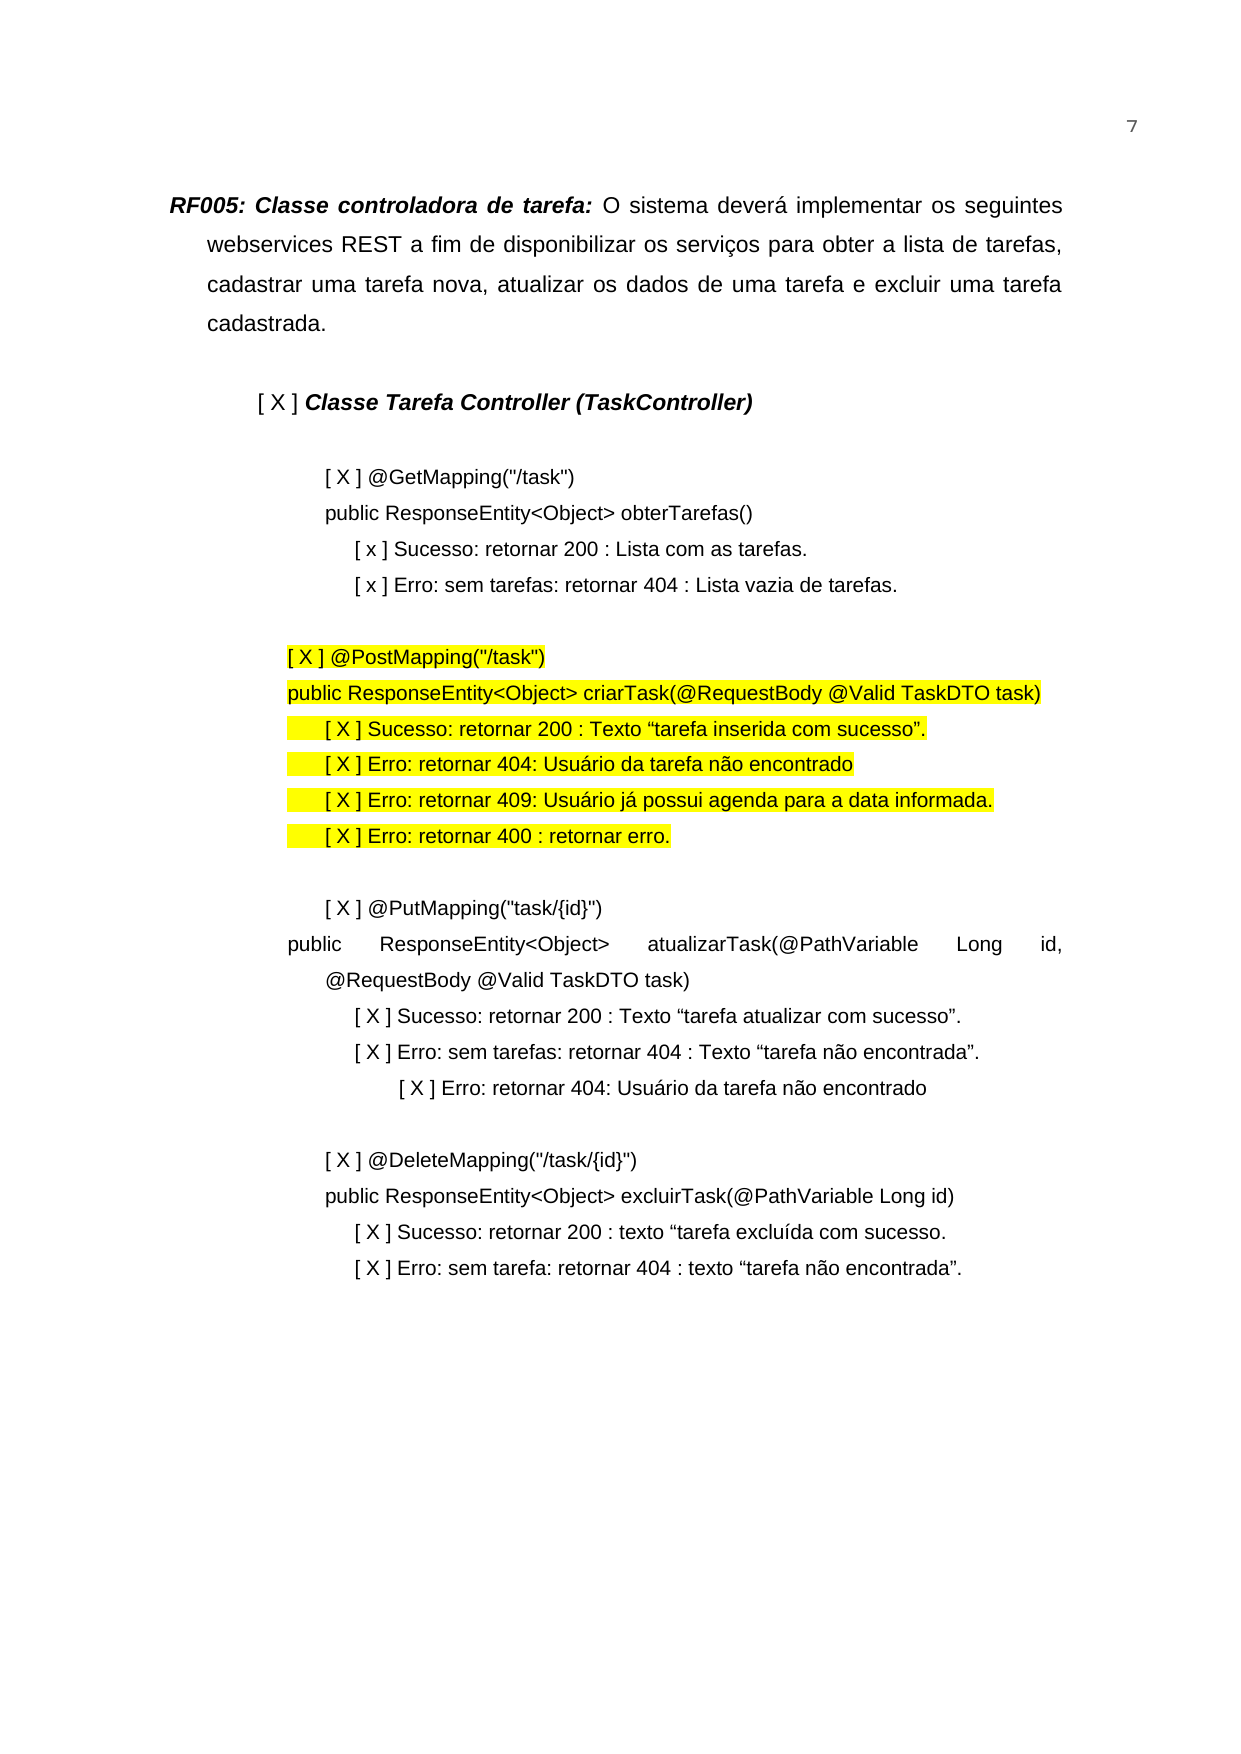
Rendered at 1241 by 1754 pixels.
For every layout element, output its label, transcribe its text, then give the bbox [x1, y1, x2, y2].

list public ResponseEntity<Object> atualizarTask(@PathVariable Long id, @RequestBody @Valid TaskDTO task) [287, 932, 1063, 992]
list [ X ] Sucesso: retornar 200 : Texto “tarefa atualizar com sucesso”. [281, 1004, 1063, 1028]
list [ X ] Erro: retornar 400 : retornar erro. [287, 824, 1063, 848]
list RF005: Classe controladora de tarefa: O sistema deverá implementar os seguintes webservices REST a fim de disponibilizar os serviços para obter a lista de tarefas, cadastrar uma tarefa nova, atualizar os dados de uma tarefa e excluir uma tarefa cadastrada. [169, 192, 1063, 337]
list [ X ] Sucesso: retornar 200 : texto “tarefa excluída com sucesso. [281, 1219, 1063, 1243]
list [ X ] Sucesso: retornar 200 : Texto “tarefa inserida com sucesso”. [287, 716, 1063, 740]
list [ X ] Erro: sem tarefas: retornar 404 : Texto “tarefa não encontrada”. [281, 1040, 1063, 1064]
list [ X ] @PutMapping("task/{id}") [251, 896, 1063, 920]
list [ X ] @GetMapping("/task") [251, 465, 1063, 489]
list [ X ] Erro: retornar 404: Usuário da tarefa não encontrado [354, 1076, 1063, 1100]
list [ x ] Erro: sem tarefas: retornar 404 : Lista vazia de tarefas. [281, 573, 1063, 597]
list [ X ] Erro: retornar 404: Usuário da tarefa não encontrado [287, 752, 1063, 776]
list public ResponseEntity<Object> obterTarefas() [281, 501, 1063, 525]
list [ X ] @PostMapping("/task") [287, 644, 1063, 668]
list [ x ] Sucesso: retornar 200 : Lista com as tarefas. [281, 537, 1063, 561]
list public ResponseEntity<Object> criarTask(@RequestBody @Valid TaskDTO task) [287, 680, 1063, 704]
list [ X ] Classe Tarefa Controller (TaskController) [207, 389, 1063, 416]
list [ X ] Erro: sem tarefa: retornar 404 : texto “tarefa não encontrada”. [281, 1255, 1063, 1279]
list [ X ] @DeleteMapping("/task/{id}") [281, 1148, 1063, 1172]
list [ X ] Erro: retornar 409: Usuário já possui agenda para a data informada. [287, 788, 1063, 812]
list public ResponseEntity<Object> excluirTask(@PathVariable Long id) [281, 1183, 1063, 1207]
